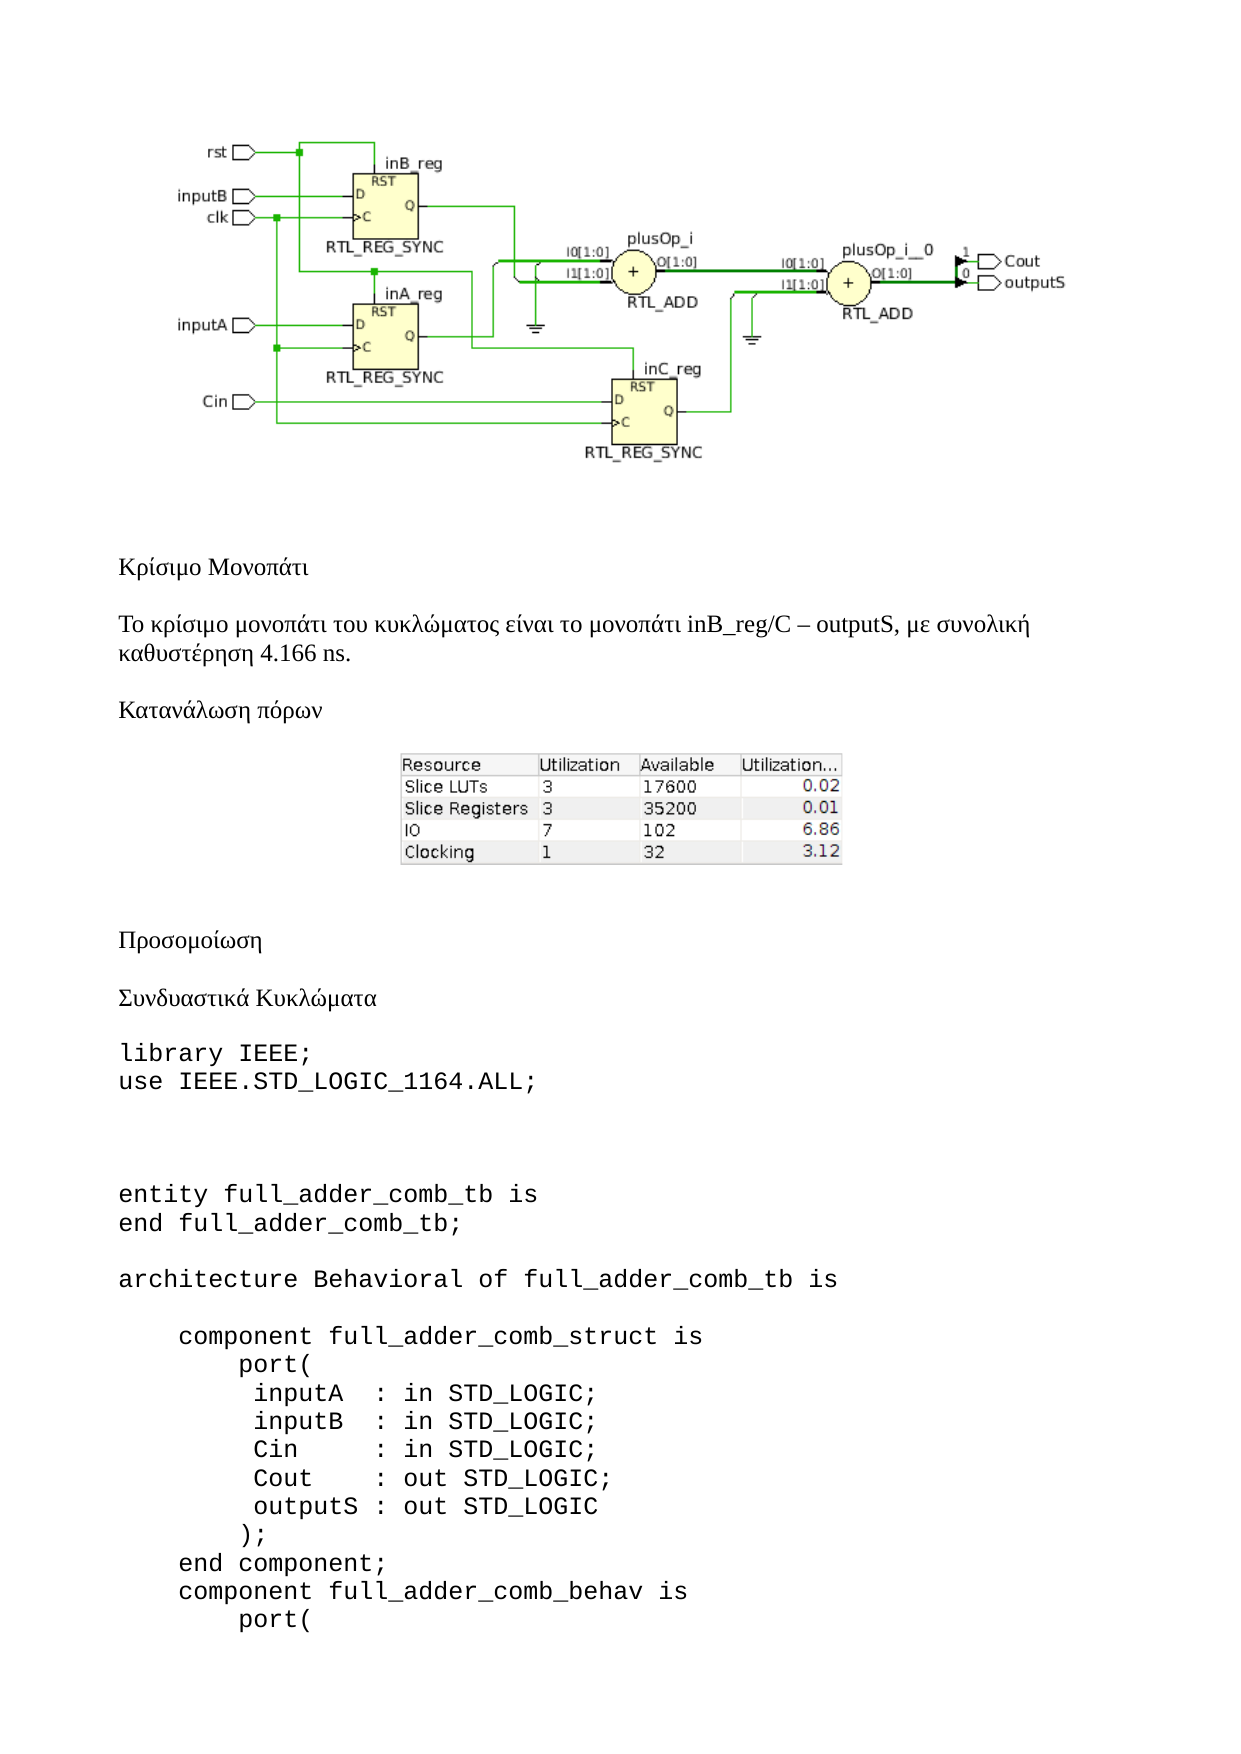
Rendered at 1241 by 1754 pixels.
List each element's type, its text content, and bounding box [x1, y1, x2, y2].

text end component; [118, 1550, 1122, 1579]
picture [398, 752, 843, 865]
text Το κρίσιμο μονοπάτι του κυκλώματος είναι το μονοπάτι inB_reg/C – outputS, με συνολική καθυστέρηση 4.166 ns. [118, 609, 1122, 667]
text use IEEE.STD_LOGIC_1164.ALL; [118, 1069, 1122, 1097]
text Cin : in STD_LOGIC; [118, 1437, 1122, 1465]
text entity full_adder_comb_tb is [118, 1182, 1122, 1210]
text inputA : in STD_LOGIC; [118, 1380, 1122, 1409]
text outputS : out STD_LOGIC [118, 1494, 1122, 1522]
text port( [118, 1352, 1122, 1380]
picture [166, 118, 1074, 495]
text Cout : out STD_LOGIC; [118, 1465, 1122, 1494]
text Κρίσιμο Μονοπάτι [118, 552, 1122, 580]
text Συνδυαστικά Κυκλώματα [118, 983, 1122, 1012]
text end full_adder_comb_tb; [118, 1210, 1122, 1239]
text Κατανάλωση πόρων [118, 695, 1122, 724]
text port( [118, 1607, 1122, 1635]
text architecture Behavioral of full_adder_comb_tb is [118, 1267, 1122, 1295]
text inputB : in STD_LOGIC; [118, 1409, 1122, 1437]
text component full_adder_comb_struct is [118, 1324, 1122, 1352]
text component full_adder_comb_behav is [118, 1579, 1122, 1607]
text ); [118, 1522, 1122, 1550]
text Προσομοίωση [118, 925, 1122, 954]
text library IEEE; [118, 1040, 1122, 1069]
